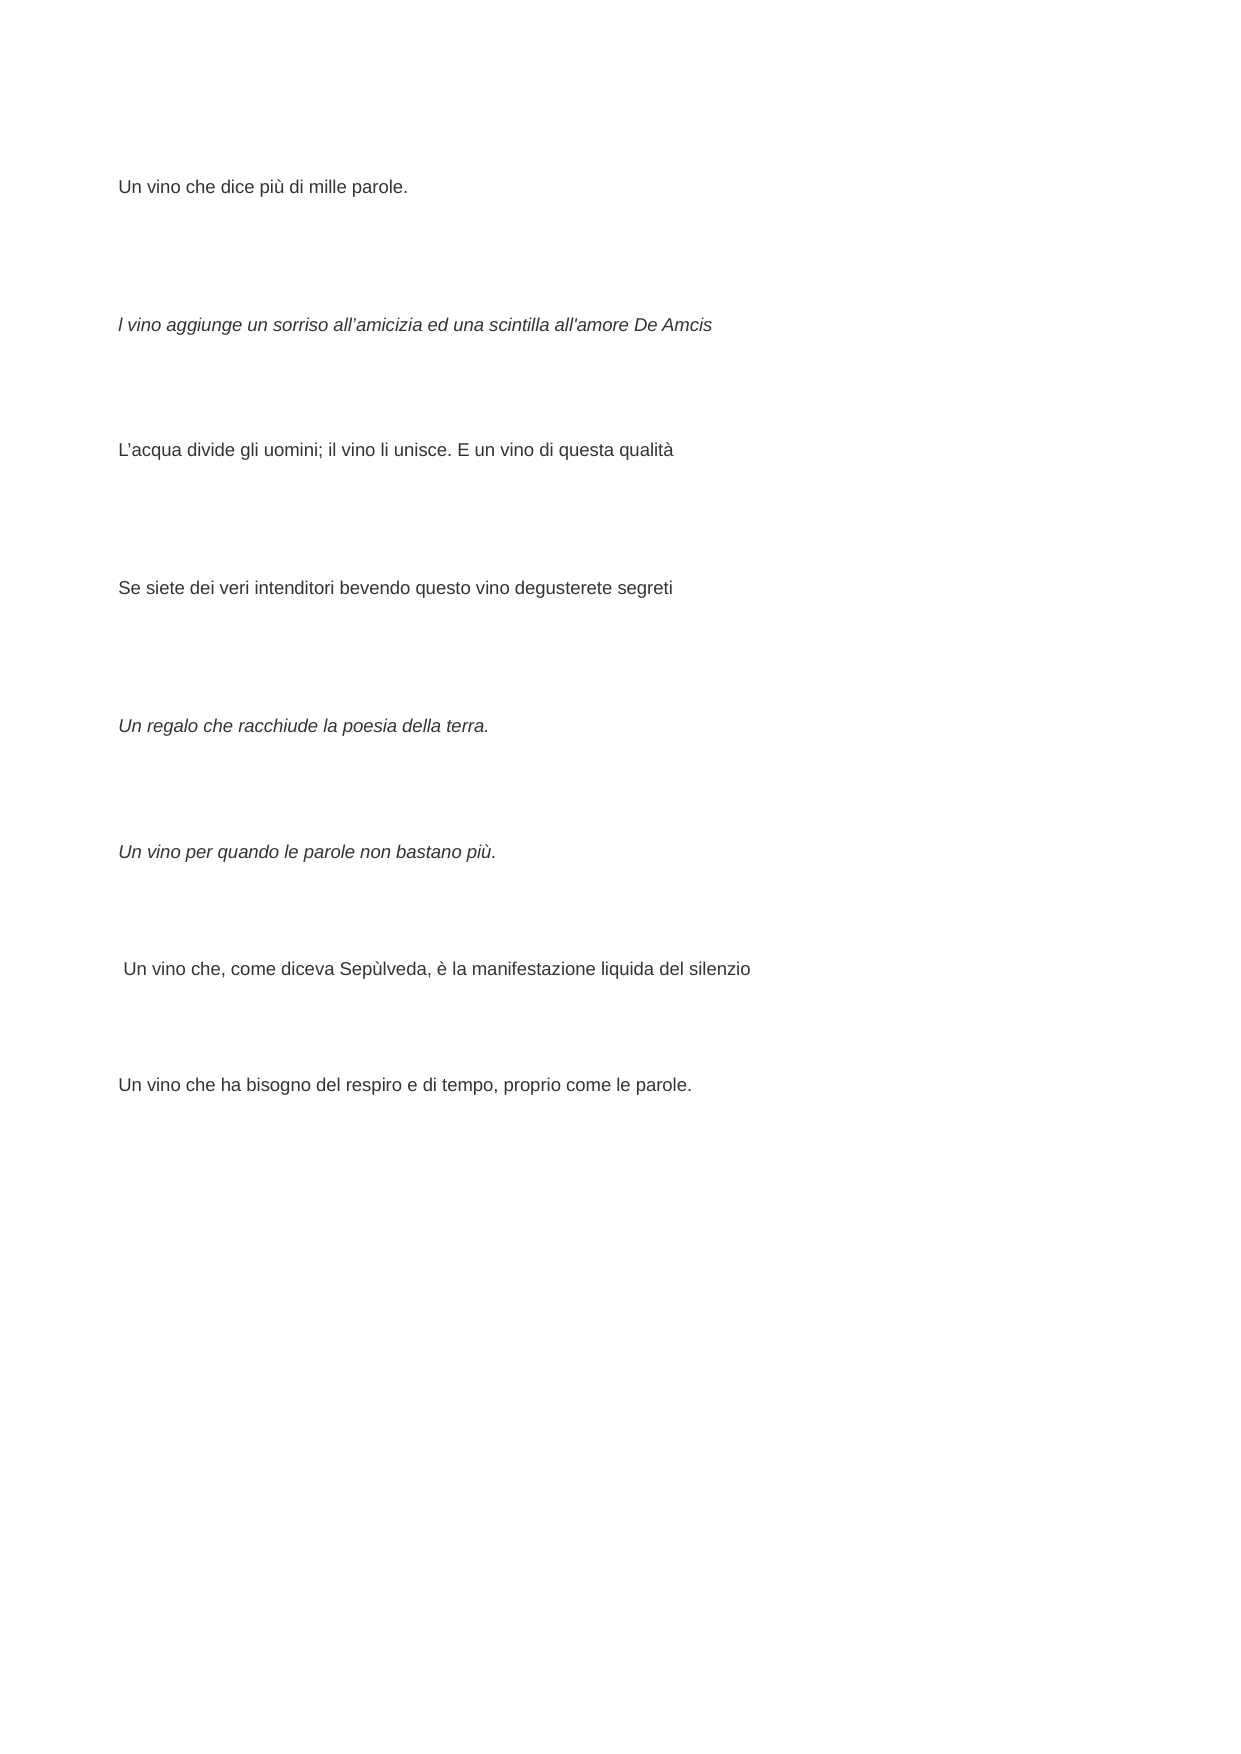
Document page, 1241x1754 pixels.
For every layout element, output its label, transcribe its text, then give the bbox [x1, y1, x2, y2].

text L’acqua divide gli uomini; il vino li unisce. E un vino di questa qualità [118, 427, 1122, 460]
text Se siete dei veri intenditori bevendo questo vino degusterete segreti [118, 565, 1122, 598]
text Un vino che, come diceva Sepùlveda, è la manifestazione liquida del silenzio [118, 958, 1122, 979]
text Un vino per quando le parole non bastano più. [118, 842, 1122, 863]
text l vino aggiunge un sorriso all’amicizia ed una scintilla all'amore De Amcis [118, 302, 1122, 335]
text Un regalo che racchiude la poesia della terra. [118, 703, 1122, 736]
text Un vino che dice più di mille parole. [118, 164, 1122, 197]
text Un vino che ha bisogno del respiro e di tempo, proprio come le parole. [118, 1074, 1122, 1095]
